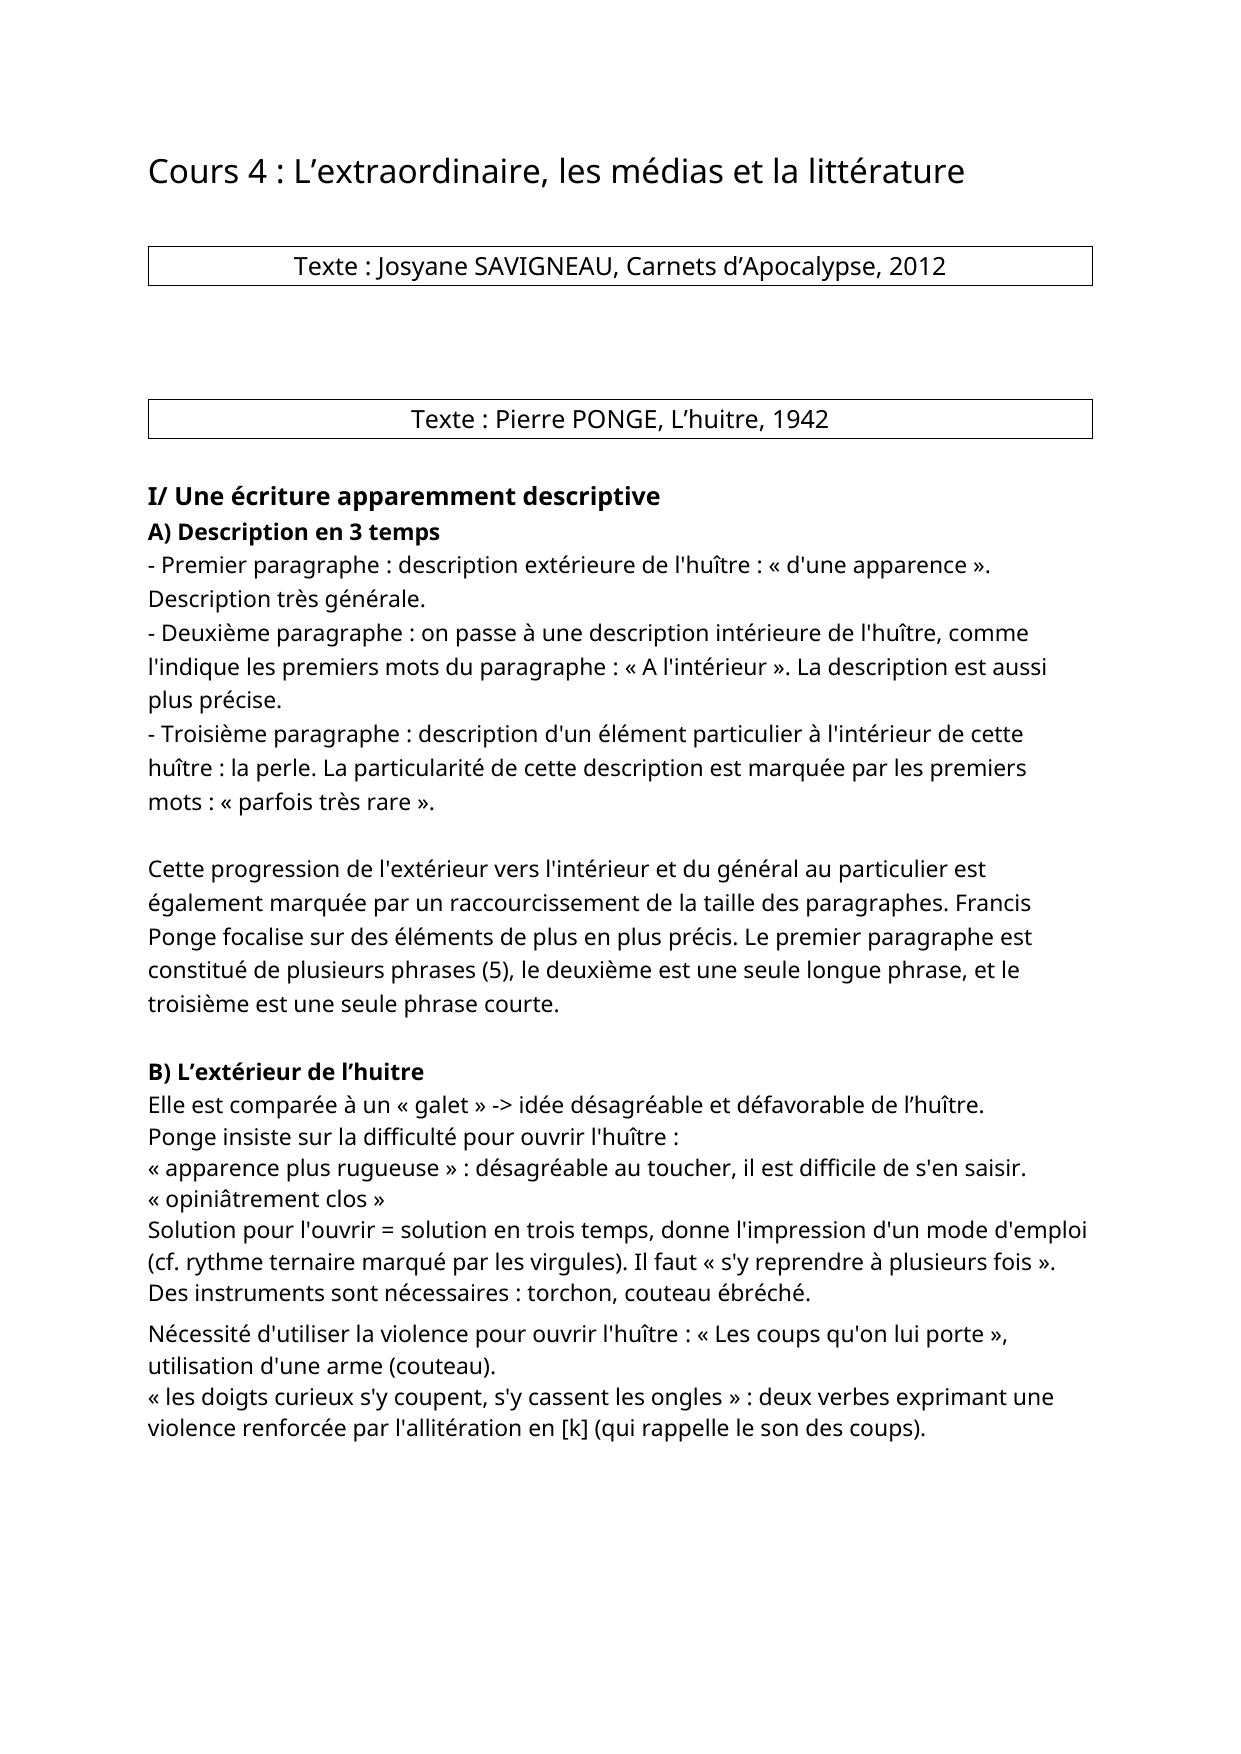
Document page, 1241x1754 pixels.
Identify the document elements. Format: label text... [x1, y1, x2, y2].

text Texte : Pierre PONGE, L’huitre, 1942 [149, 400, 1092, 438]
text Nécessité d'utiliser la violence pour ouvrir l'huître : « Les coups qu'on lui porte », utilisation d'une arme (couteau). « les doigts curieux s'y coupent, s'y cassent les ongles » : deux verbes exprimant une violence renforcée par l'allitération en [k] (qui rappelle le son des coups). [148, 1318, 1093, 1443]
text Texte : Josyane SAVIGNEAU, Carnets d’Apocalypse, 2012 [149, 247, 1092, 285]
text A) Description en 3 temps [148, 515, 1093, 547]
text - Premier paragraphe : description extérieure de l'huître : « d'une apparence ». Description très générale. - Deuxième paragraphe : on passe à une description intérieure de l'huître, comme l'indique les premiers mots du paragraphe : « A l'intérieur ». La description est aussi plus précise. - Troisième paragraphe : description d'un élément particulier à l'intérieur de cette huître : la perle. La particularité de cette description est marquée par les premiers mots : « parfois très rare ». Cette progression de l'extérieur vers l'intérieur et du général au particulier est également marquée par un raccourcissement de la taille des paragraphes. Francis Ponge focalise sur des éléments de plus en plus précis. Le premier paragraphe est constitué de plusieurs phrases (5), le deuxième est une seule longue phrase, et le troisième est une seule phrase courte. [148, 549, 1093, 1019]
text Elle est comparée à un « galet » -> idée désagréable et défavorable de l’huître. Ponge insiste sur la difficulté pour ouvrir l'huître : « apparence plus rugueuse » : désagréable au toucher, il est difficile de s'en saisir. « opiniâtrement clos » Solution pour l'ouvrir = solution en trois temps, donne l'impression d'un mode d'emploi (cf. rythme ternaire marqué par les virgules). Il faut « s'y reprendre à plusieurs fois ». Des instruments sont nécessaires : torchon, couteau ébréché. [148, 1089, 1093, 1308]
text I/ Une écriture apparemment descriptive [148, 479, 1093, 513]
text B) L’extérieur de l’huitre [148, 1055, 1093, 1087]
text Cours 4 : L’extraordinaire, les médias et la littérature [148, 148, 1093, 193]
